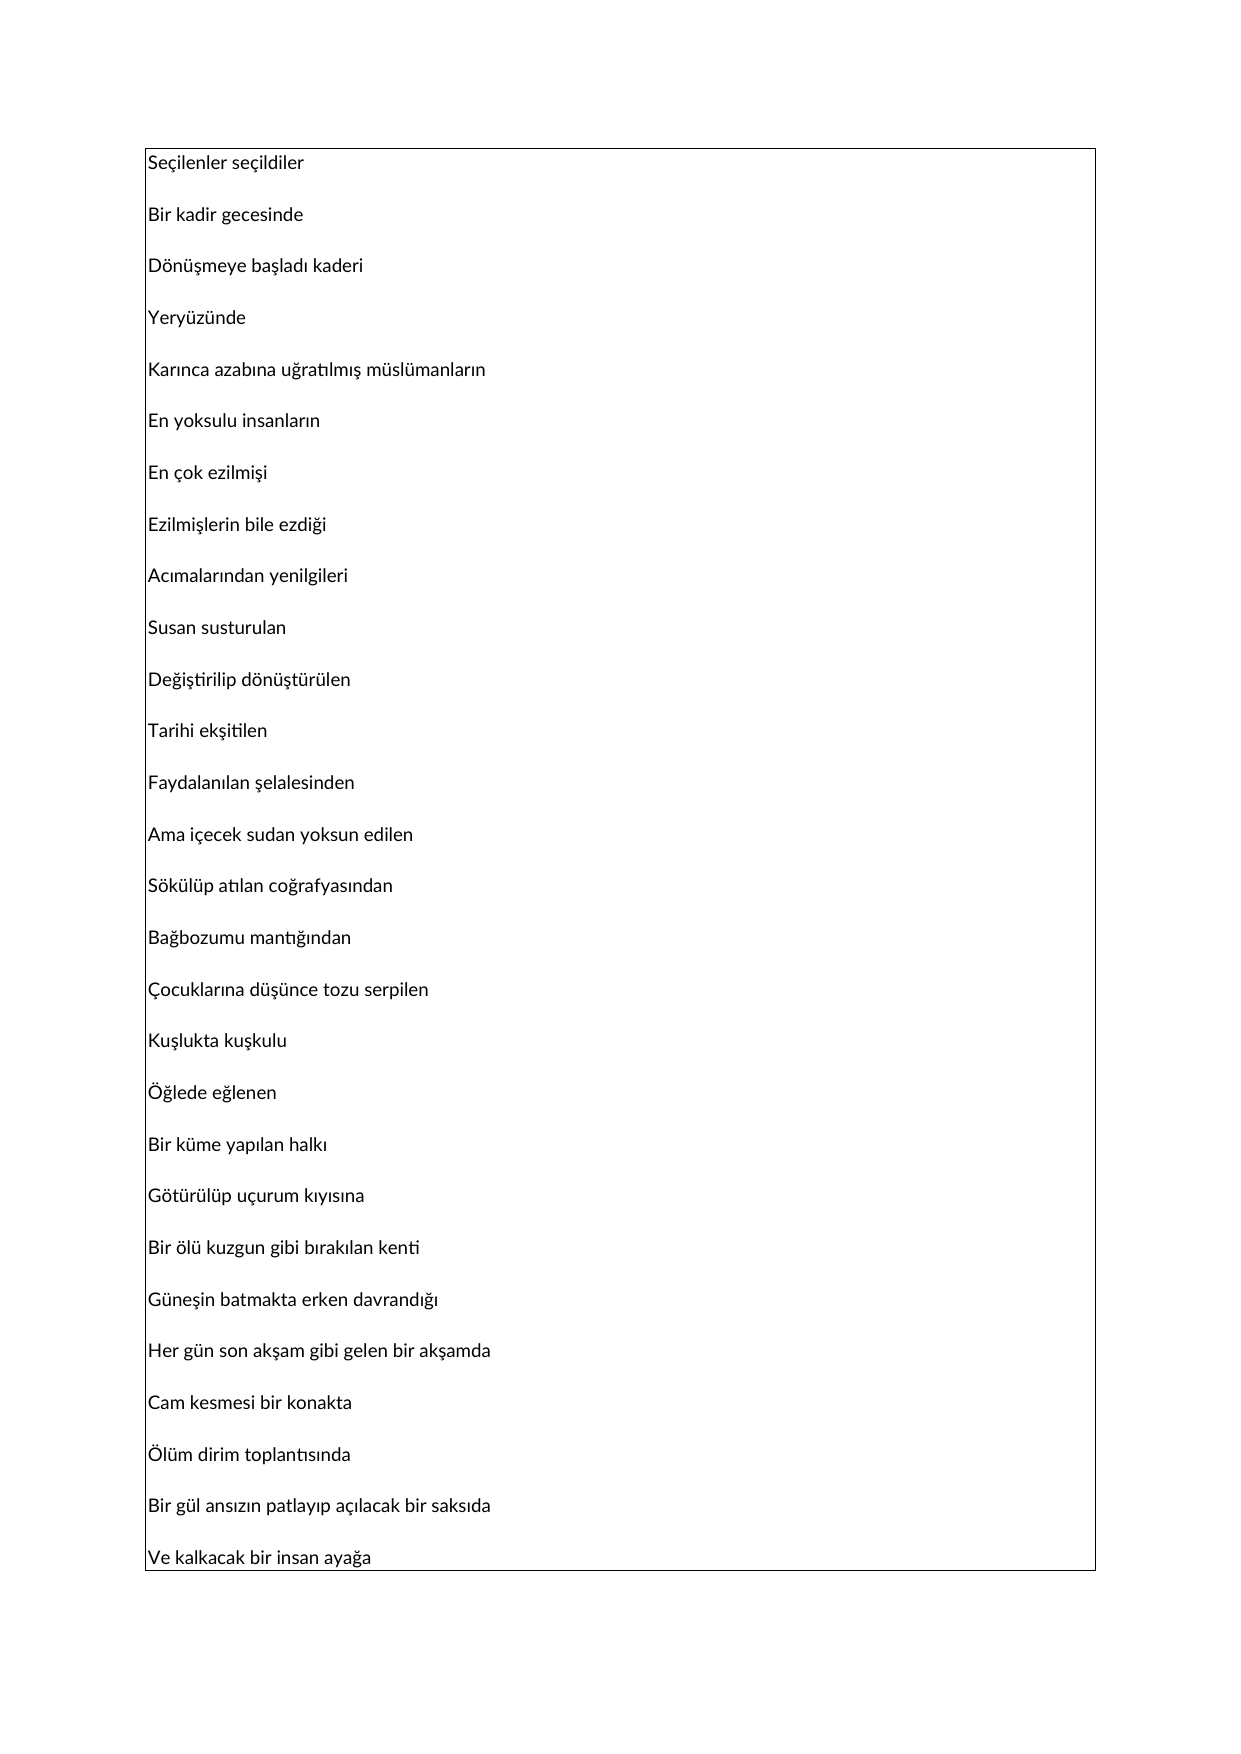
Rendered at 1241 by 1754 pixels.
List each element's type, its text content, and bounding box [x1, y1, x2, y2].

text Kuşlukta kuşkulu [146, 1026, 1095, 1052]
text Yeryüzünde [146, 303, 1095, 328]
text Bir küme yapılan halkı [146, 1129, 1095, 1155]
text Bir ölü kuzgun gibi bırakılan kenti [146, 1233, 1095, 1258]
text Tarihi ekşitilen [146, 716, 1095, 742]
text Ezilmişlerin bile ezdiği [146, 509, 1095, 535]
text Seçilenler seçildiler [146, 149, 1095, 173]
text Bağbozumu mantığından [146, 923, 1095, 948]
text Cam kesmesi bir konakta [146, 1388, 1095, 1413]
text Susan susturulan [146, 613, 1095, 638]
text Acımalarından yenilgileri [146, 561, 1095, 587]
text Götürülüp uçurum kıyısına [146, 1181, 1095, 1207]
text Bir kadir gecesinde [146, 199, 1095, 225]
text Çocuklarına düşünce tozu serpilen [146, 974, 1095, 1000]
text En çok ezilmişi [146, 458, 1095, 483]
text Faydalanılan şelalesinden [146, 768, 1095, 793]
text En yoksulu insanların [146, 406, 1095, 432]
text Dönüşmeye başladı kaderi [146, 251, 1095, 277]
text Ama içecek sudan yoksun edilen [146, 819, 1095, 845]
text Güneşin batmakta erken davrandığı [146, 1284, 1095, 1310]
text Her gün son akşam gibi gelen bir akşamda [146, 1336, 1095, 1362]
text Öğlede eğlenen [146, 1078, 1095, 1103]
text Sökülüp atılan coğrafyasından [146, 871, 1095, 897]
text Bir gül ansızın patlayıp açılacak bir saksıda [146, 1491, 1095, 1517]
text Karınca azabına uğratılmış müslümanların [146, 354, 1095, 380]
text Değiştirilip dönüştürülen [146, 664, 1095, 690]
text Ölüm dirim toplantısında [146, 1439, 1095, 1465]
text Ve kalkacak bir insan ayağa [146, 1543, 1095, 1570]
